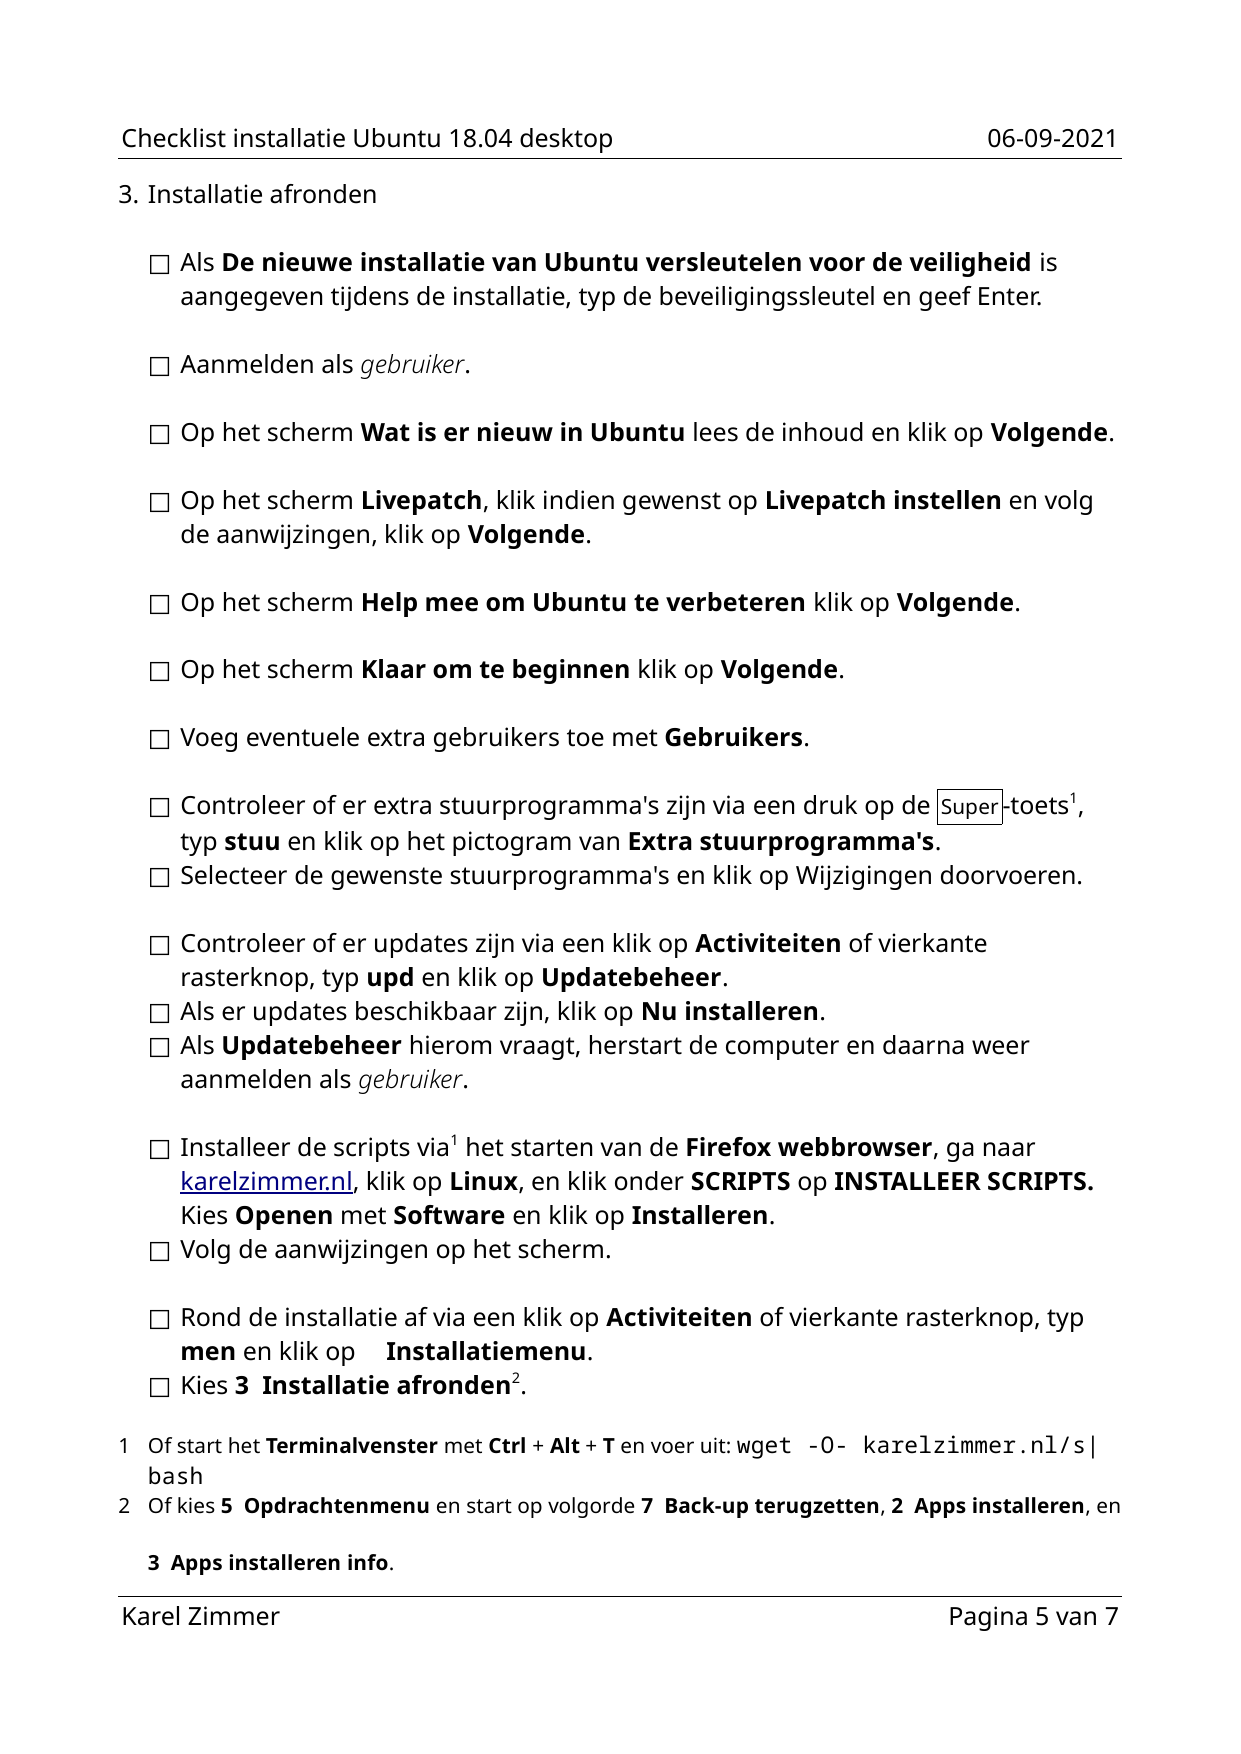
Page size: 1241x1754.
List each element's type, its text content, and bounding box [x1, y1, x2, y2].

list Aanmelden als gebruiker. [148, 347, 1122, 381]
list Of start het Terminalvenster met Ctrl + Alt + T en voer uit: wget -O- karelzimmer.nl/s|bash [118, 1429, 1122, 1491]
list Rond de installatie af via een klik op Activiteiten of vierkante rasterknop, typ men en klik op  Installatiemenu. [148, 1300, 1122, 1368]
list Controleer of er extra stuurprogramma's zijn via een druk op de Super-toets1, typ stuu en klik op het pictogram van Extra stuurprogramma's. [148, 788, 1122, 858]
list Of kies 5 Opdrachtenmenu en start op volgorde 7 Back-up terugzetten, 2 Apps installeren, en 3 Apps installeren info. [118, 1491, 1122, 1577]
list Controleer of er updates zijn via een klik op Activiteiten of vierkante rasterknop, typ upd en klik op Updatebeheer. [148, 926, 1122, 994]
list Installeer de scripts via het starten van de Firefox webbrowser, ga naar karelzimmer.nl, klik op Linux, en klik onder SCRIPTS op INSTALLEER SCRIPTS. Kies Openen met Software en klik op Installeren. [148, 1130, 1122, 1232]
list Volg de aanwijzingen op het scherm. [148, 1232, 1122, 1266]
list Op het scherm Wat is er nieuw in Ubuntu lees de inhoud en klik op Volgende. [148, 415, 1122, 449]
list Als Updatebeheer hierom vraagt, herstart de computer en daarna weer aanmelden als gebruiker. [148, 1028, 1122, 1096]
list Als er updates beschikbaar zijn, klik op Nu installeren. [148, 994, 1122, 1028]
list Voeg eventuele extra gebruikers toe met Gebruikers. [148, 720, 1122, 788]
list Als De nieuwe installatie van Ubuntu versleutelen voor de veiligheid is aangegeven tijdens de installatie, typ de beveiligingssleutel en geef Enter. [148, 245, 1122, 313]
list Installatie afronden [118, 177, 1122, 211]
list Selecteer de gewenste stuurprogramma's en klik op Wijzigingen doorvoeren. [148, 858, 1122, 892]
list Op het scherm Help mee om Ubuntu te verbeteren klik op Volgende. [148, 584, 1122, 618]
list Op het scherm Livepatch, klik indien gewenst op Livepatch instellen en volg de aanwijzingen, klik op Volgende. [148, 483, 1122, 551]
list Kies 3 Installatie afronden. [148, 1368, 1122, 1402]
list Op het scherm Klaar om te beginnen klik op Volgende. [148, 652, 1122, 720]
